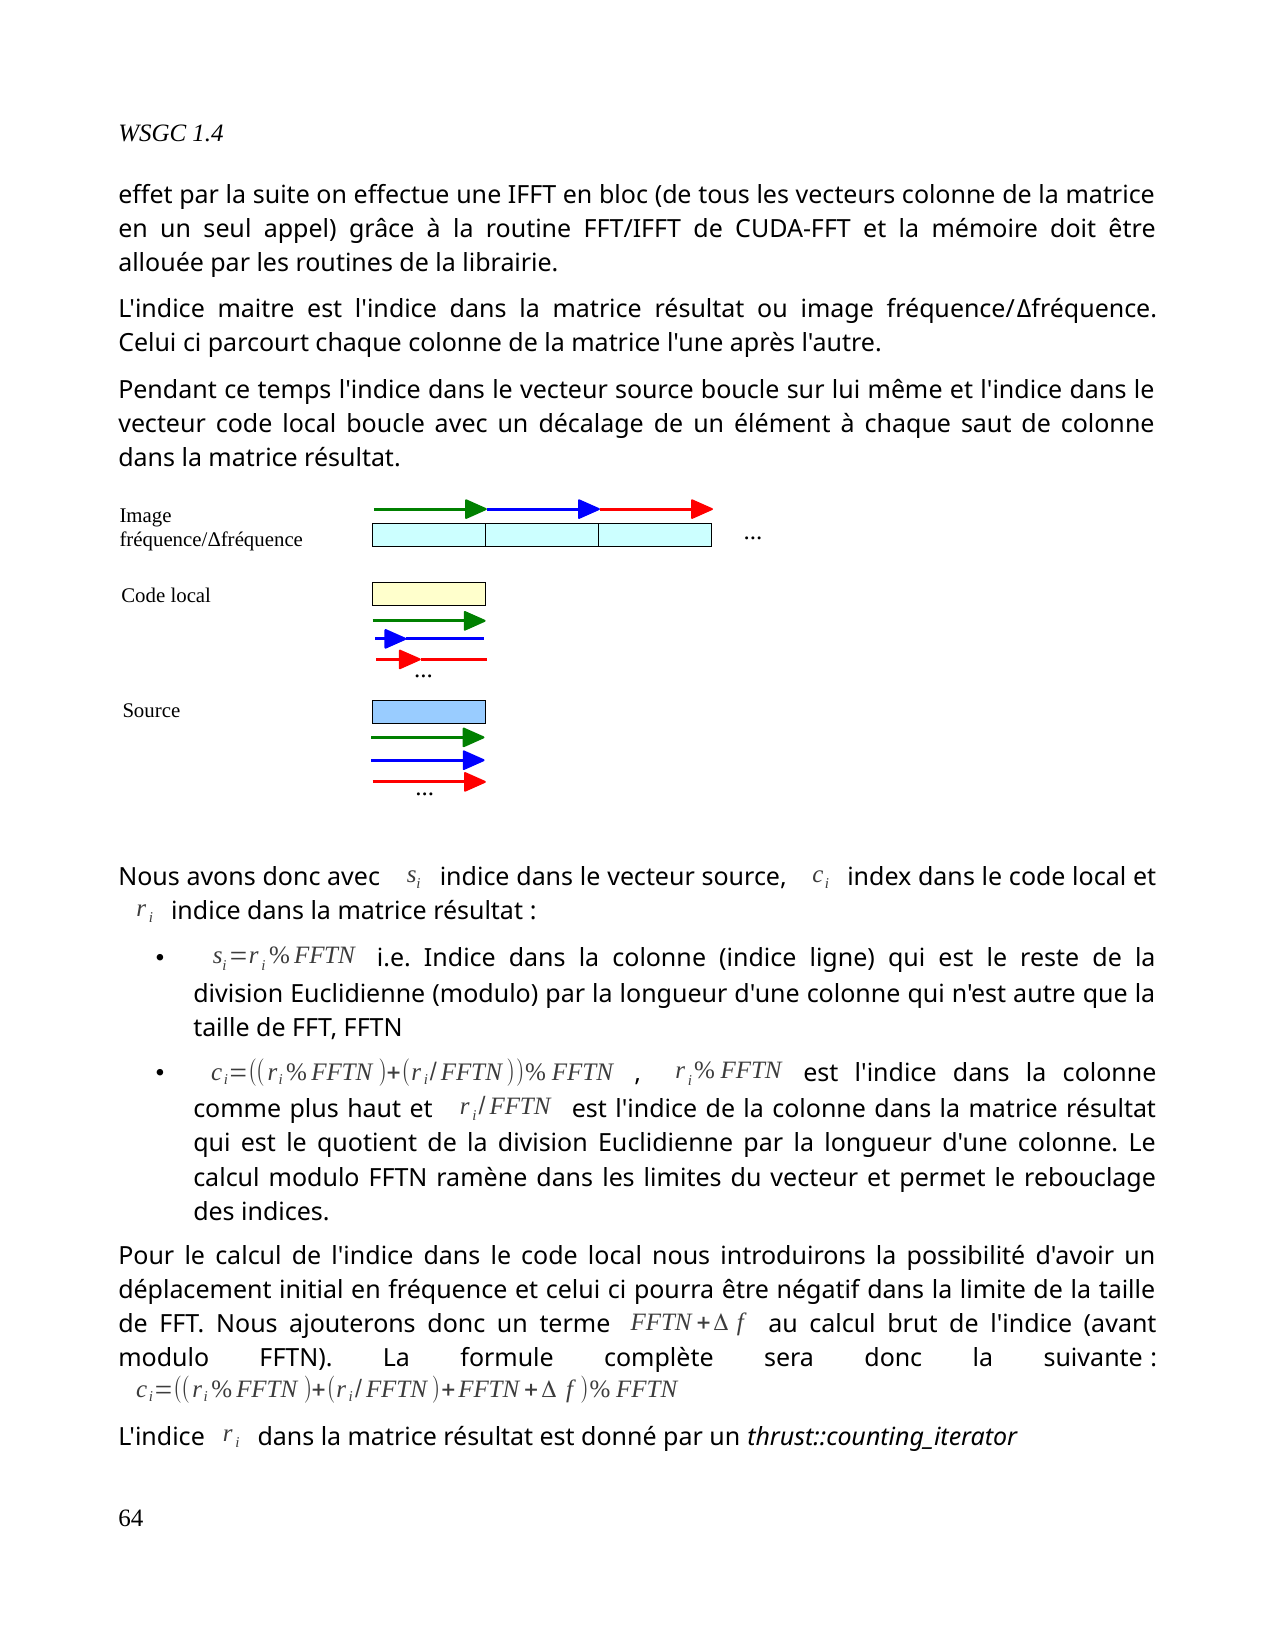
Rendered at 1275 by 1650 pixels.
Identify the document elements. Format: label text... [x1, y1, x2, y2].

list , est l'indice dans la colonne comme plus haut et est l'indice de la colonne dans la matrice résultat qui est le quotient de la division Euclidienne par la longueur d'une colonne. Le calcul modulo FFTN ramène dans les limites du vecteur et permet le rebouclage des indices. [156, 1054, 1157, 1225]
list i.e. Indice dans la colonne (indice ligne) qui est le reste de la division Euclidienne (modulo) par la longueur d'une colonne qui n'est autre que la taille de FFT, FFTN [156, 939, 1157, 1042]
text effet par la suite on effectue une IFFT en bloc (de tous les vecteurs colonne de la matrice en un seul appel) grâce à la routine FFT/IFFT de CUDA-FFT et la mémoire doit être allouée par les routines de la librairie. [118, 176, 1157, 278]
text Nous avons donc avec indice dans le vecteur source, index dans le code local et indice dans la matrice résultat : [118, 859, 1157, 927]
text L'indicedans la matrice résultat est donné par un thrust::counting_iterator [118, 1418, 1157, 1452]
text Pendant ce temps l'indice dans le vecteur source boucle sur lui même et l'indice dans le vecteur code local boucle avec un décalage de un élément à chaque saut de colonne dans la matrice résultat. [118, 372, 1157, 474]
text Pour le calcul de l'indice dans le code local nous introduirons la possibilité d'avoir un déplacement initial en fréquence et celui ci pourra être négatif dans la limite de la taille de FFT. Nous ajouterons donc un termeau calcul brut de l'indice (avant modulo FFTN). La formule complète sera donc la suivante : [118, 1237, 1157, 1406]
text L'indice maitre est l'indice dans la matrice résultat ou image fréquence/Δfréquence. Celui ci parcourt chaque colonne de la matrice l'une après l'autre. [118, 291, 1157, 359]
